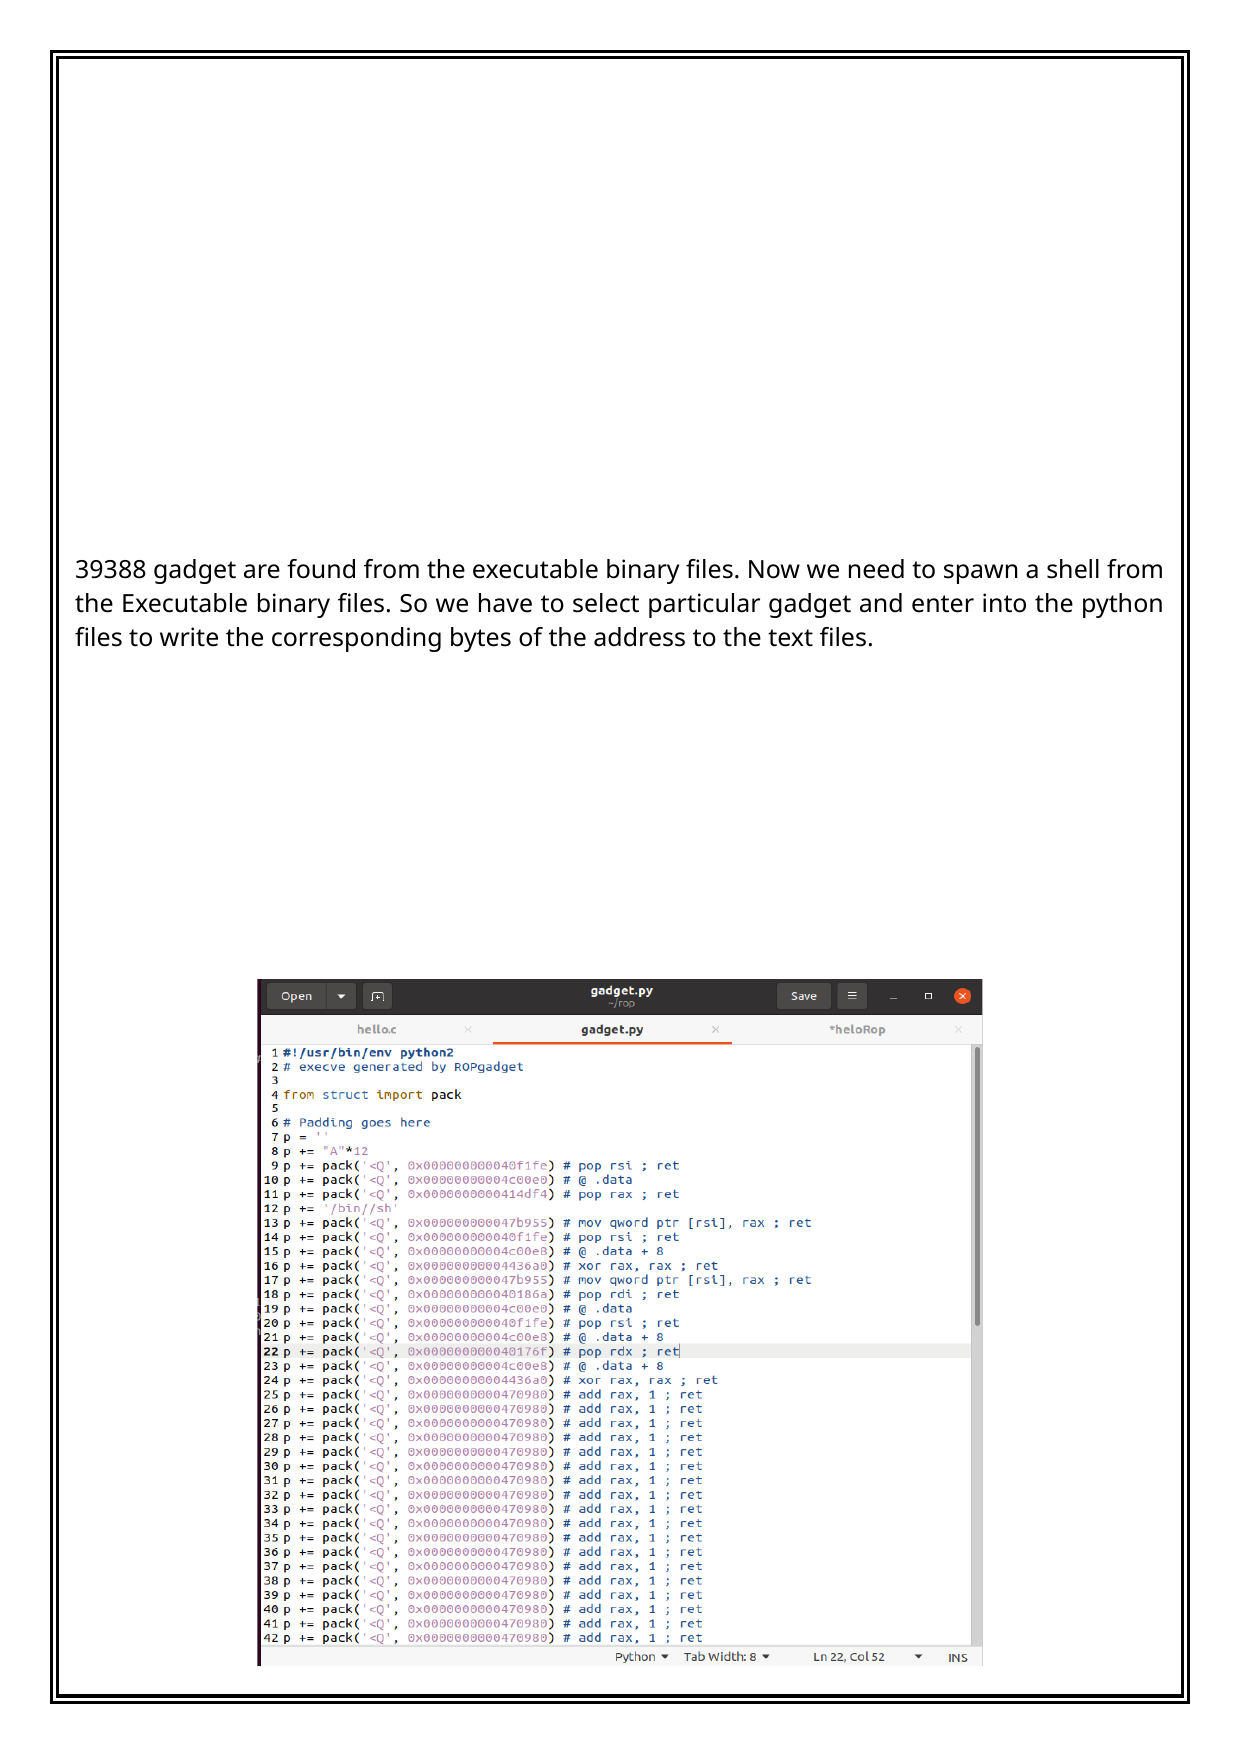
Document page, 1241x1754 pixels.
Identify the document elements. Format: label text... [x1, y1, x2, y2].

text 39388 gadget are found from the executable binary files. Now we need to spawn a shell from the Executable binary files. So we have to select particular gadget and enter into the python files to write the corresponding bytes of the address to the text files. [75, 552, 1165, 654]
